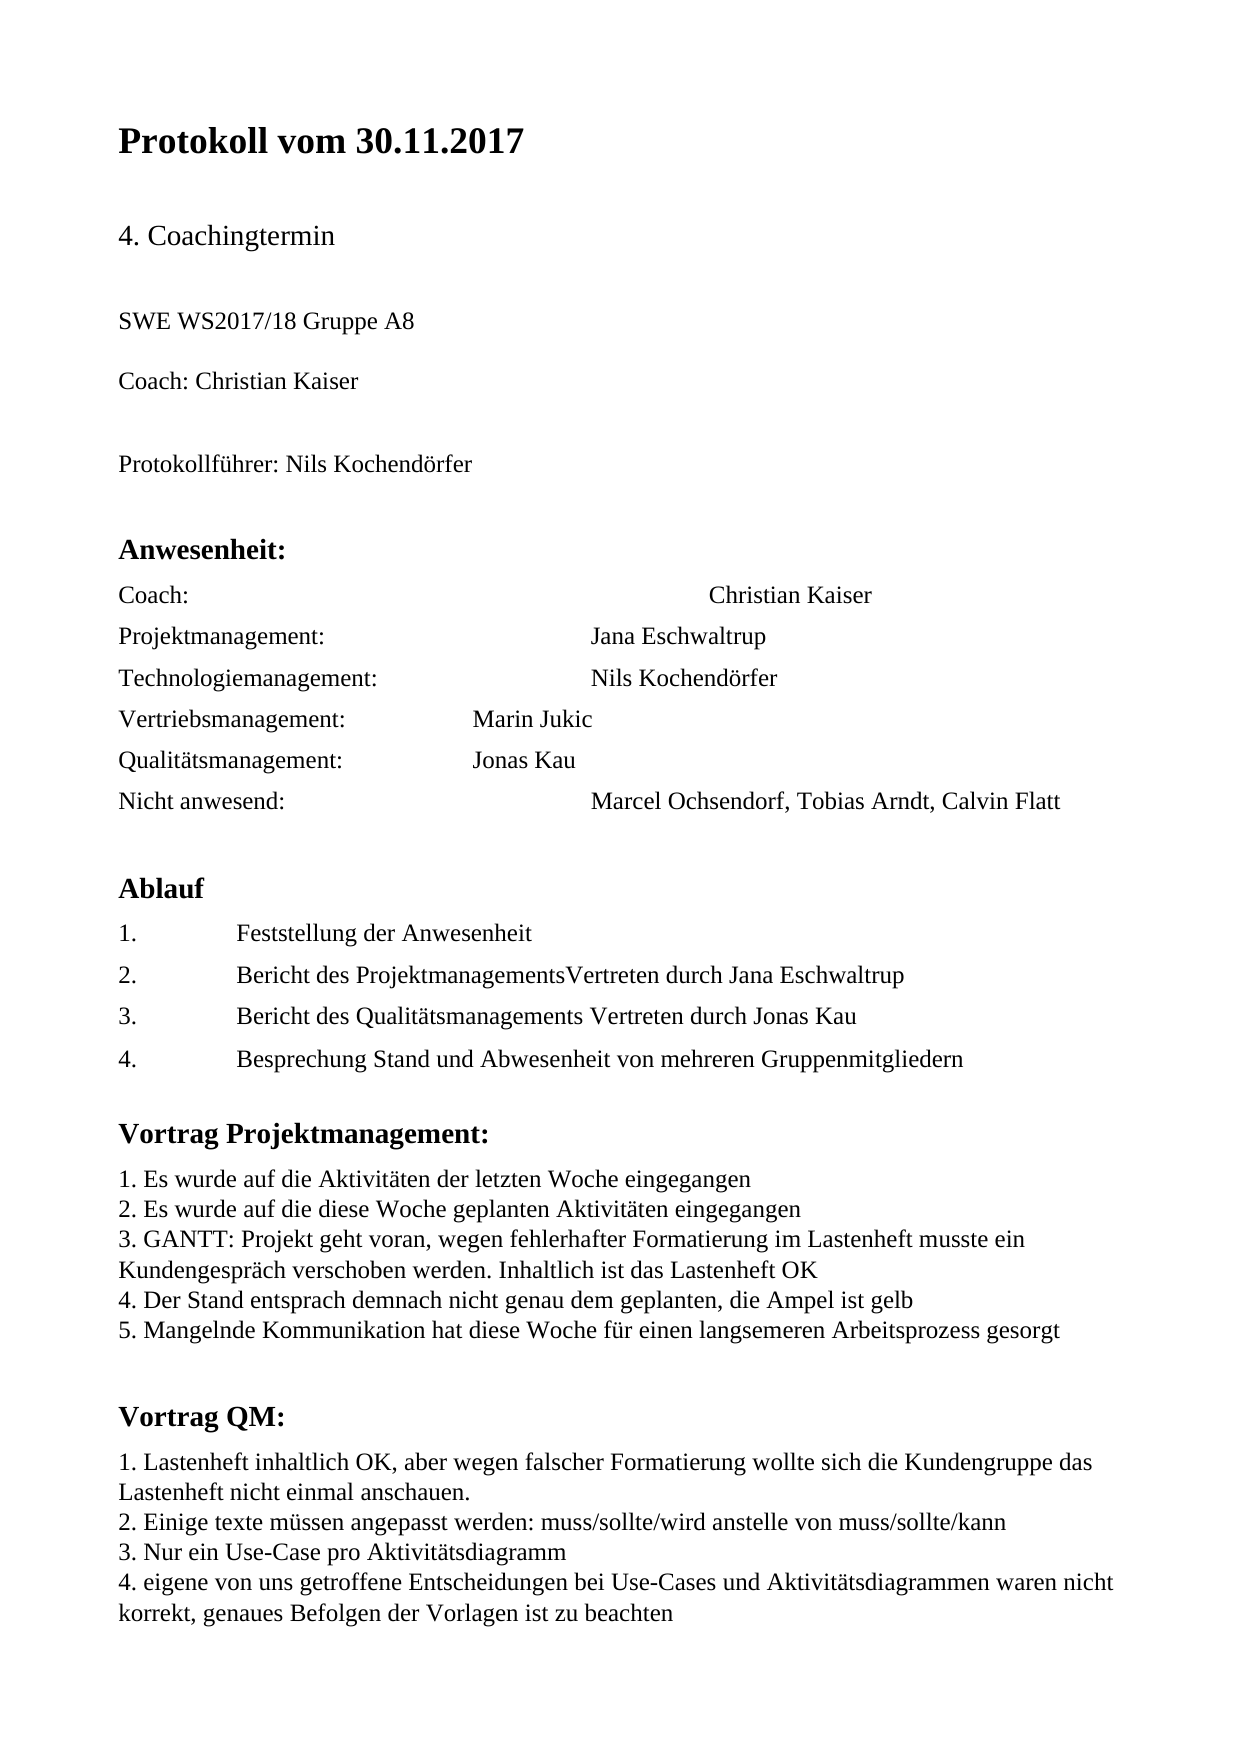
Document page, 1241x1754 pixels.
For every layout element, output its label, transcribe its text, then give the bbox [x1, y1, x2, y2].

text 2. Bericht des ProjektmanagementsVertreten durch Jana Eschwaltrup [81, 960, 1122, 988]
text 4. Coachingtermin [118, 218, 1122, 251]
text Technologiemanagement: Nils Kochendörfer [118, 663, 1122, 691]
text SWE WS2017/18 Gruppe A8 Coach: Christian Kaiser [118, 306, 1122, 395]
text Vortrag QM: [118, 1399, 1122, 1433]
text Anwesenheit: [118, 532, 1122, 566]
text Vortrag Projektmanagement: [118, 1086, 1122, 1150]
text Ablauf [118, 871, 1122, 904]
text 4. Besprechung Stand und Abwesenheit von mehreren Gruppenmitgliedern [81, 1044, 1122, 1072]
text 1. Es wurde auf die Aktivitäten der letzten Woche eingegangen 2. Es wurde auf die diese Woche geplanten Aktivitäten eingegangen 3. GANTT: Projekt geht voran, wegen fehlerhafter Formatierung im Lastenheft musste ein Kundengespräch verschoben werden. Inhaltlich ist das Lastenheft OK 4. Der Stand entsprach demnach nicht genau dem geplanten, die Ampel ist gelb 5. Mangelnde Kommunikation hat diese Woche für einen langsemeren Arbeitsprozess gesorgt [118, 1164, 1122, 1344]
text Nicht anwesend: Marcel Ochsendorf, Tobias Arndt, Calvin Flatt [118, 786, 1122, 815]
text 1. Lastenheft inhaltlich OK, aber wegen falscher Formatierung wollte sich die Kundengruppe das Lastenheft nicht einmal anschauen. 2. Einige texte müssen angepasst werden: muss/sollte/wird anstelle von muss/sollte/kann 3. Nur ein Use-Case pro Aktivitätsdiagramm 4. eigene von uns getroffene Entscheidungen bei Use-Cases und Aktivitätsdiagrammen waren nicht korrekt, genaues Befolgen der Vorlagen ist zu beachten [118, 1447, 1122, 1626]
text 1. Feststellung der Anwesenheit [81, 918, 1122, 947]
text 3. Bericht des Qualitätsmanagements Vertreten durch Jonas Kau [81, 1001, 1122, 1030]
text Protokollführer: Nils Kochendörfer [118, 449, 1122, 478]
text Coach: Christian Kaiser [118, 580, 1122, 609]
text Qualitätsmanagement: Jonas Kau [118, 745, 1122, 774]
text Projektmanagement: Jana Eschwaltrup [118, 621, 1122, 650]
text Vertriebsmanagement: Marin Jukic [118, 704, 1122, 733]
text Protokoll vom 30.11.2017 [118, 118, 1122, 161]
